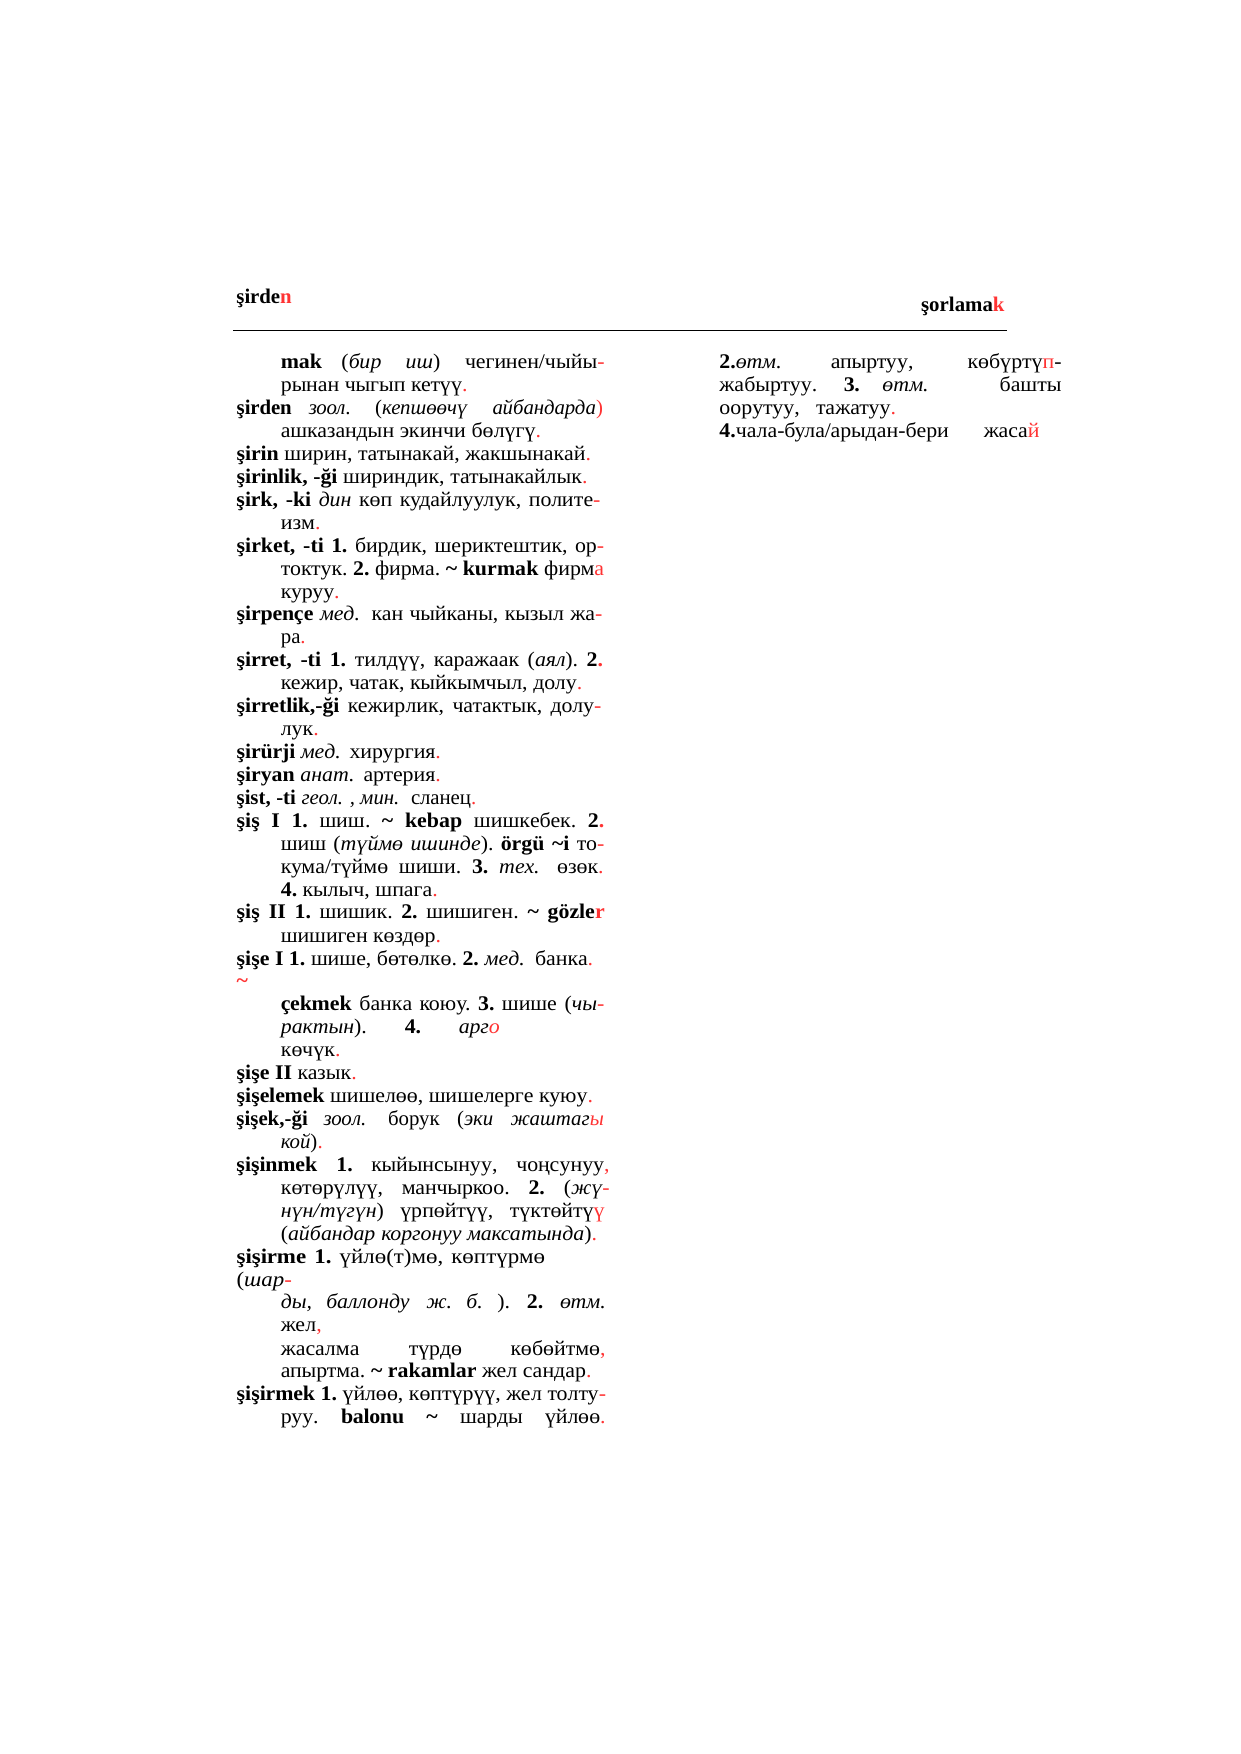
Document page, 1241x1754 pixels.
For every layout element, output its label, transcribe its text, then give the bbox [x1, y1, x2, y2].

text ашказандын экинчи бөлүгү. [281, 419, 543, 442]
text şirden зоол. (кепшөөчү айбандарда) [236, 396, 609, 419]
text şişirme 1. үйлө(т)мө, көптүрмө (шар- [236, 1245, 609, 1291]
text şirk, -ki дин көп кудайлуулук, полите- изм. [236, 488, 609, 534]
text şişek,-ği зоол. борук (эки жаштагы кой). [236, 1107, 606, 1153]
text şirretlik,-ği кежирлик, чатактык, долу- лук. [236, 694, 609, 740]
text (айбандар коргонуу максатында). [281, 1222, 599, 1245]
text şişe II казык. [236, 1061, 609, 1084]
text şirket, -ti 1. бирдик, шериктештик, ор- [236, 534, 609, 557]
text 4.чала-була/арыдан-бери жасай [719, 419, 1061, 442]
text şiş II 1. шишик. 2. шишиген. ~ gözler [236, 901, 609, 924]
text şirürji мед. хирургия. [236, 740, 609, 763]
text şişinmek 1. кыйынсынуу, чоңсунуу, көтөрүлүү, манчыркоо. 2. (жү- нүн/түгүн) үрпөйтүү, түктөйтүү [236, 1153, 609, 1222]
text şirinlik, -ği шириндик, татынакайлык. [236, 465, 609, 488]
text şişirmek 1. үйлөө, көптүрүү, жел толту- [236, 1382, 609, 1405]
text токтук. 2. фирма. ~ kurmak фирма куруу. [281, 557, 606, 603]
text кежир, чатак, кыйкымчыл, долу. [281, 671, 585, 694]
text şişelemek шишелөө, шишелерге куюу. [236, 1084, 609, 1107]
text şirpençe мед. кан чыйканы, кызыл жа- [236, 603, 609, 625]
text şist, -ti геол. , мин. сланец. [236, 786, 609, 809]
text şiryan анат. артерия. [236, 763, 609, 786]
text şiş I 1. шиш. ~ kebap шишкебек. 2. [236, 809, 609, 832]
text шиш (түймө ишинде). örgü ~i то- кума/түймө шиши. 3. тех. өзөк. [281, 832, 609, 878]
text şirin ширин, татынакай, жакшынакай. [236, 442, 609, 465]
text mak (бир иш) чегинен/чыйы- рынан чыгып кетүү. [281, 350, 606, 396]
text 2.өтм. апыртуу, көбүртүп-жабыртуу. 3. өтм. башты оорутуу, тажатуу. [719, 350, 1062, 419]
text şirret, -ti 1. тилдүү, каражаак (аял). 2. [236, 648, 609, 671]
text çekmek банка коюу. 3. шише (чы- [281, 992, 609, 1015]
text рактын). 4. арго көчүк. [281, 1015, 499, 1061]
text шишиген көздөр. [281, 924, 443, 947]
text şişe I 1. шише, бөтөлкө. 2. мед. банка. ~ [236, 947, 609, 992]
text жасалма түрдө көбөйтмө, апыртма. ~ rakamlar жел сандар. [281, 1337, 606, 1382]
text şirden [236, 284, 292, 308]
text руу. balonu ~ шарды үйлөө. [281, 1405, 606, 1428]
text 4. кылыч, шпага. [281, 878, 438, 901]
text şorlamak [921, 292, 1065, 316]
text ды, баллонду ж. б. ). 2. өтм. жел, [281, 1291, 606, 1336]
text ра. [281, 625, 307, 648]
